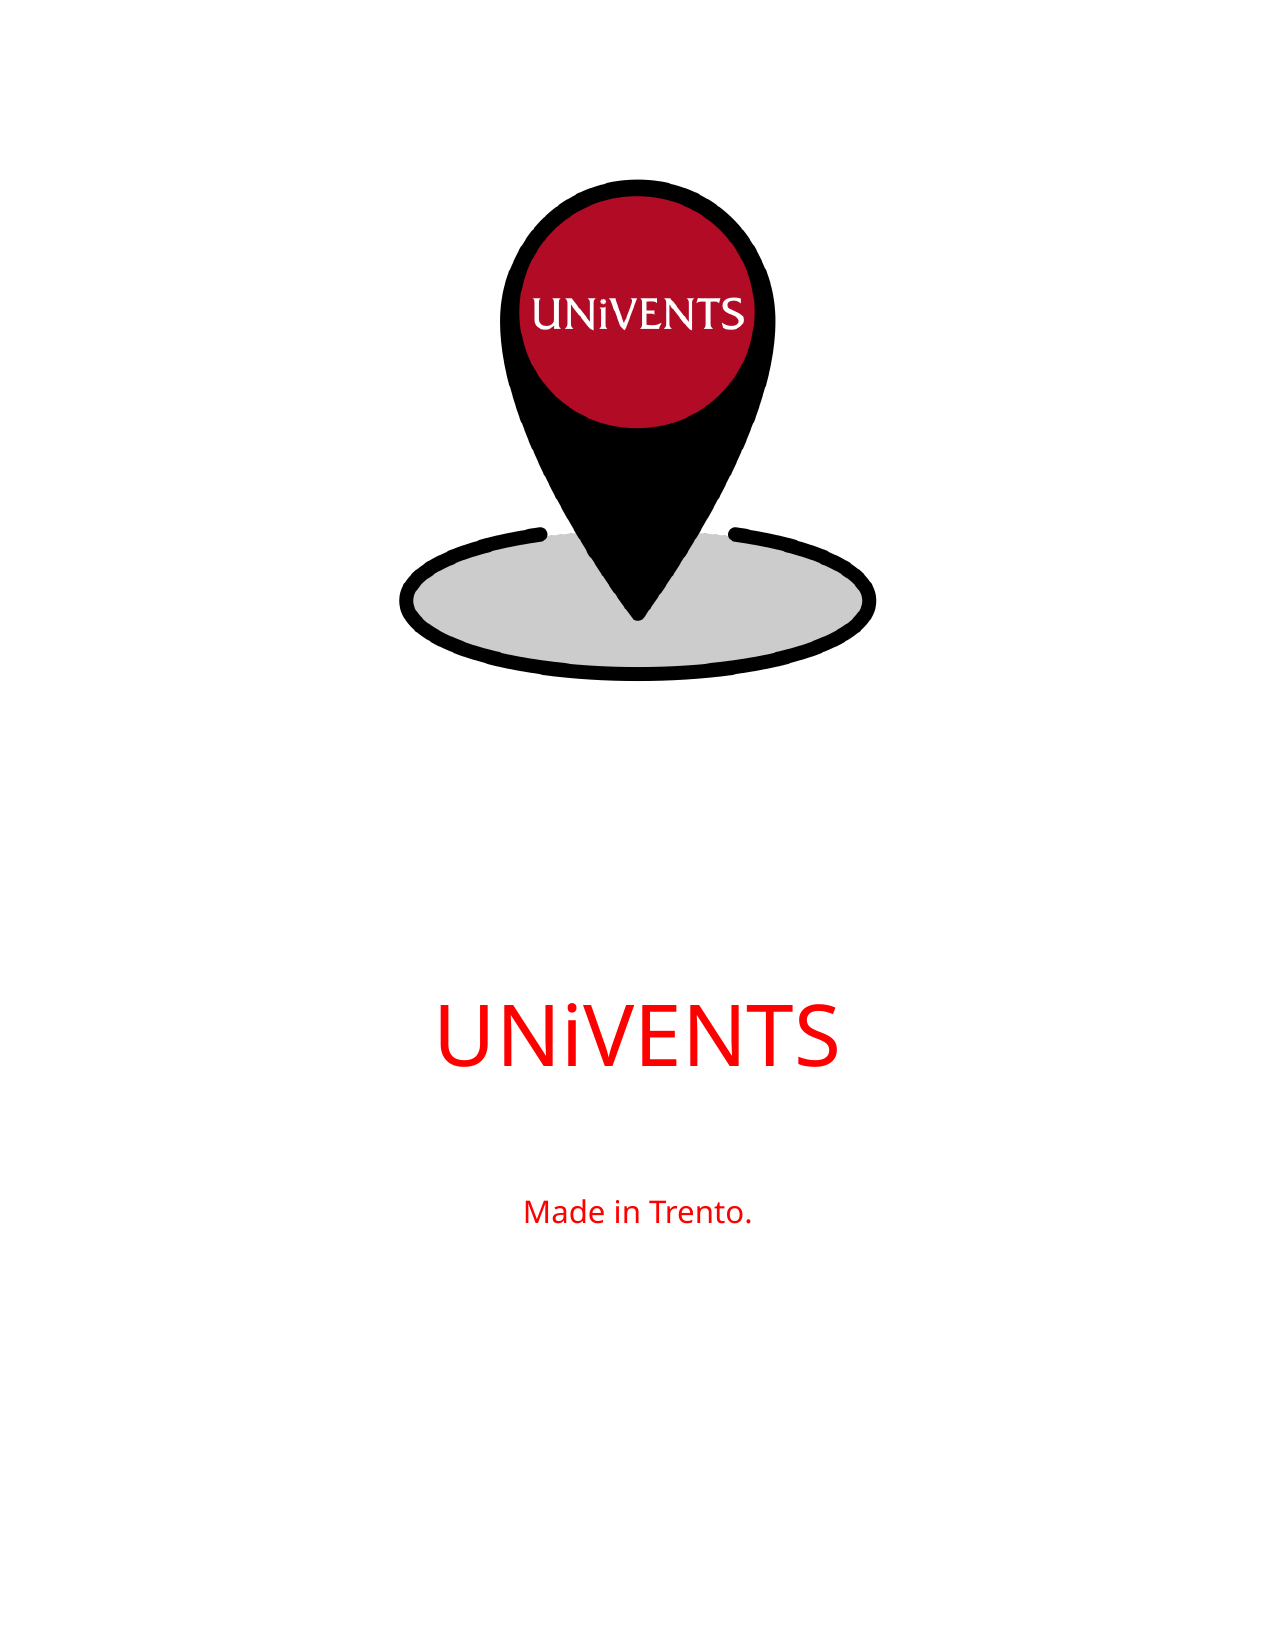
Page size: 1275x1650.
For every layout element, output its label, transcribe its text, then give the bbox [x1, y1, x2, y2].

text Made in Trento. [118, 1190, 1157, 1232]
text UNiVENTS [118, 975, 1157, 1092]
picture [370, 162, 905, 697]
